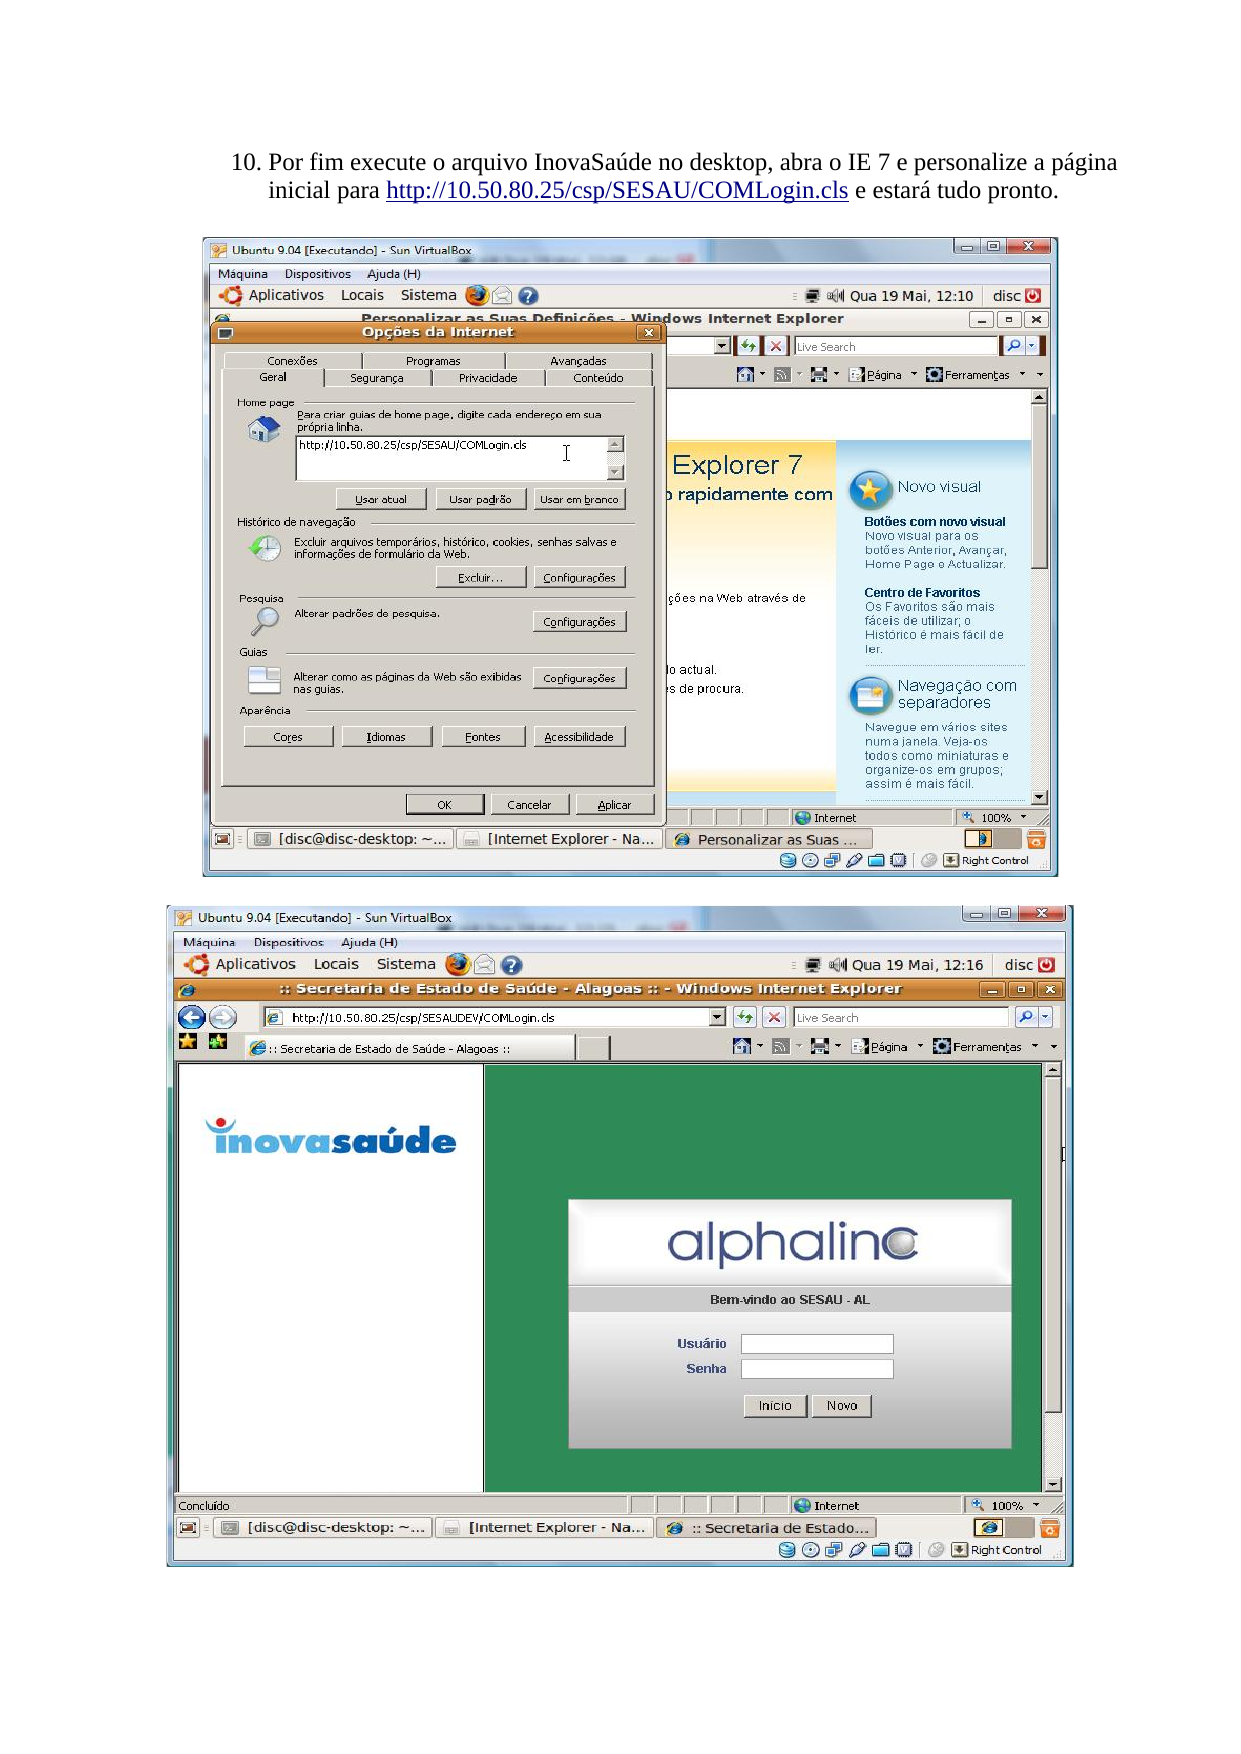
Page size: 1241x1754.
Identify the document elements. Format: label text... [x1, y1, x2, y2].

list Por fim execute o arquivo InovaSaúde no desktop, abra o IE 7 e personalize a página inicial para http://10.50.80.25/csp/SESAU/COMLogin.cls e estará tudo pronto. [231, 147, 1122, 204]
picture [166, 905, 1074, 1567]
picture [202, 237, 1059, 877]
